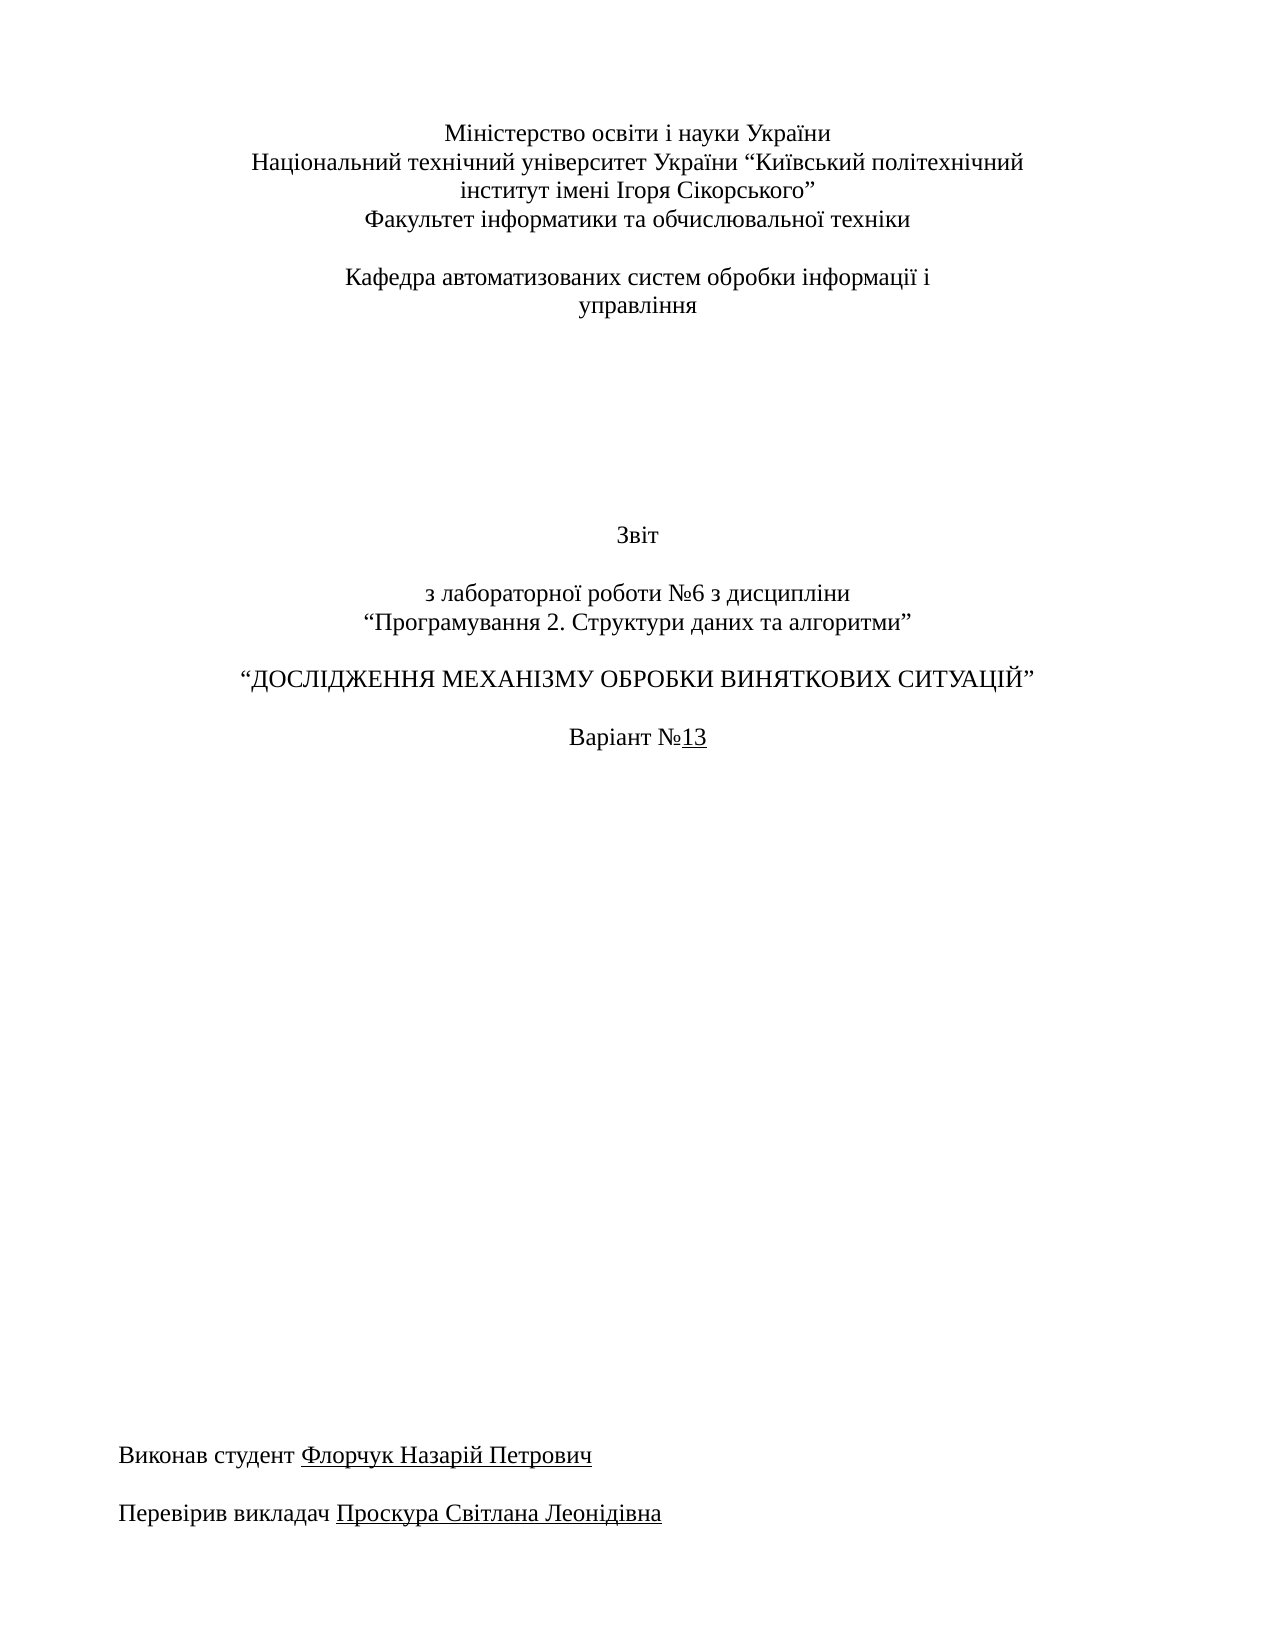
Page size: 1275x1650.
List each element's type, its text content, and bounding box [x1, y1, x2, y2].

text Перевірив викладач Проскура Світлана Леонідівна [118, 1498, 1157, 1527]
text з лабораторної роботи №6 з дисципліни [118, 578, 1157, 607]
text Національний технічний університет України “Київський політехнічний [118, 147, 1157, 176]
text Звіт [118, 521, 1157, 549]
text управління [118, 291, 1157, 319]
text “Програмування 2. Структури даних та алгоритми” [118, 607, 1157, 636]
text Міністерство освіти і науки України [118, 118, 1157, 147]
text Варіант №13 [118, 722, 1157, 751]
text “ДОСЛІДЖЕННЯ МЕХАНІЗМУ ОБРОБКИ ВИНЯТКОВИХ СИТУАЦІЙ” [118, 664, 1157, 693]
text Кафедра автоматизованих систем обробки інформації і [118, 262, 1157, 291]
text Виконав студент Флорчук Назарій Петрович [118, 1441, 1157, 1469]
text Факультет інформатики та обчислювальної техніки [118, 204, 1157, 233]
text інститут імені Ігоря Сікорського” [118, 176, 1157, 204]
